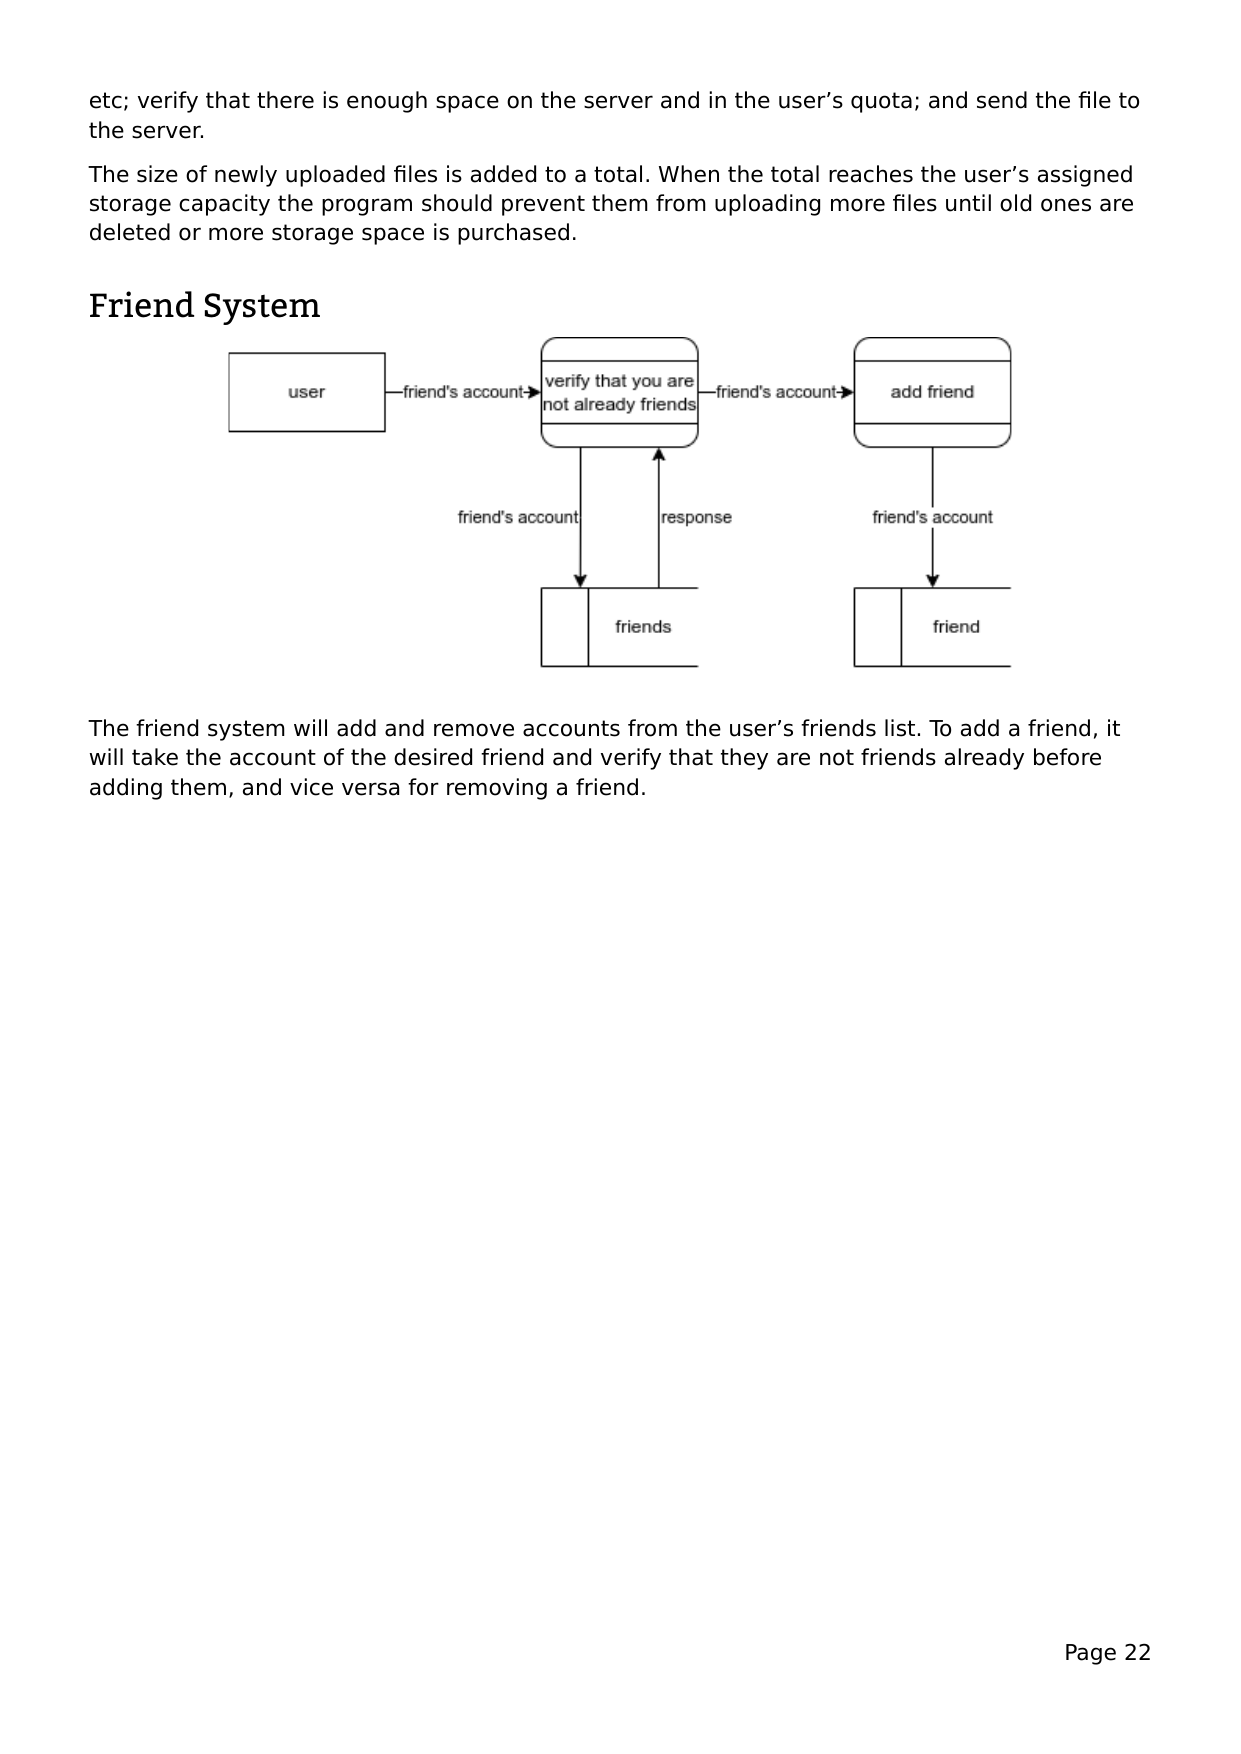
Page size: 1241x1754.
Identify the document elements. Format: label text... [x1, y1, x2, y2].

text etc; verify that there is enough space on the server and in the user’s quota; and send the file to the server. [88, 88, 1152, 143]
picture [228, 337, 1012, 669]
subtitle The size of newly uploaded files is added to a total. When the total reaches the user’s assigned storage capacity the program should prevent them from uploading more files until old ones are deleted or more storage space is purchased. [88, 162, 1152, 246]
text The friend system will add and remove accounts from the user’s friends list. To add a friend, it will take the account of the desired friend and verify that they are not friends already before adding them, and vice versa for removing a friend. [88, 716, 1152, 800]
subtitle Friend System [88, 285, 1152, 325]
